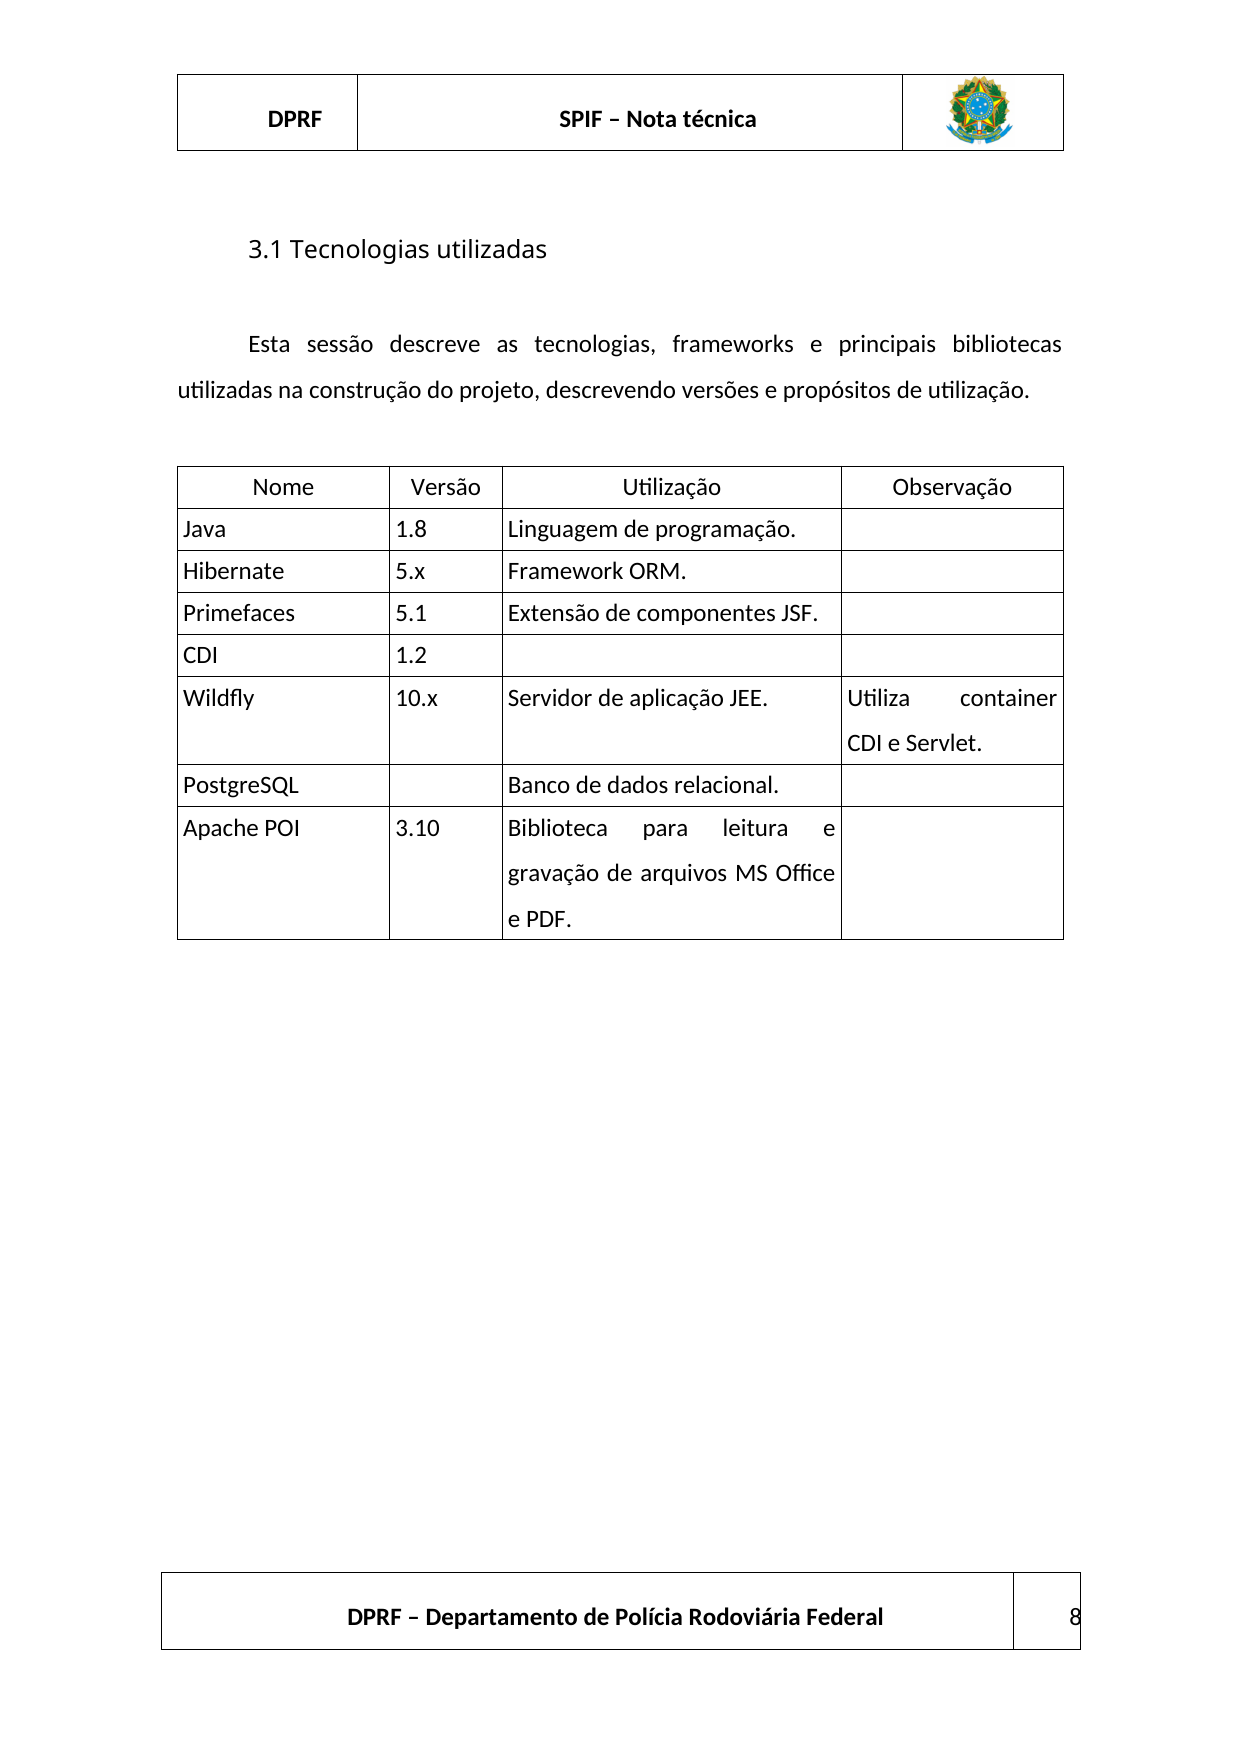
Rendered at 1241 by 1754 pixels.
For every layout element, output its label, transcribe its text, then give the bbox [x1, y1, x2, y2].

table_cell Java [178, 509, 389, 550]
table_cell CDI [178, 635, 389, 676]
table_cell [842, 509, 1063, 550]
table_cell [842, 593, 1063, 634]
table_cell Hibernate [178, 551, 389, 592]
table_header Nome [178, 467, 389, 508]
table_cell Utiliza container CDI e Servlet. [842, 677, 1063, 764]
table_cell Wildfly [178, 677, 389, 764]
table_cell [842, 635, 1063, 676]
table_cell [842, 807, 1063, 939]
table_cell [842, 765, 1063, 806]
table_cell 1.8 [390, 509, 502, 550]
table_cell 10.x [390, 677, 502, 764]
table_cell PostgreSQL [178, 765, 389, 806]
table_cell Banco de dados relacional. [503, 765, 841, 806]
table_cell Extensão de componentes JSF. [503, 593, 841, 634]
subtitle 3.1 Tecnologias utilizadas [547, 232, 1063, 266]
table_cell 5.1 [390, 593, 502, 634]
table_cell [390, 765, 502, 806]
table_cell 5.x [390, 551, 502, 592]
table_cell Linguagem de programação. [503, 509, 841, 550]
table_header Utilização [503, 467, 841, 508]
table_cell Primefaces [178, 593, 389, 634]
table_header Observação [842, 467, 1063, 508]
table_cell 1.2 [390, 635, 502, 676]
table_cell [503, 635, 841, 676]
table_cell Servidor de aplicação JEE. [503, 677, 841, 764]
text Esta sessão descreve as tecnologias, frameworks e principais bibliotecas utilizadas na construção do projeto, descrevendo versões e propósitos de utilização. [177, 328, 1063, 404]
table_cell Apache POI [178, 807, 389, 939]
table_cell 3.10 [390, 807, 502, 939]
table_cell [842, 551, 1063, 592]
table_cell Biblioteca para leitura e gravação de arquivos MS Office e PDF. [503, 807, 841, 939]
picture [944, 75, 1020, 149]
table_header Versão [390, 467, 502, 508]
table_cell Framework ORM. [503, 551, 841, 592]
